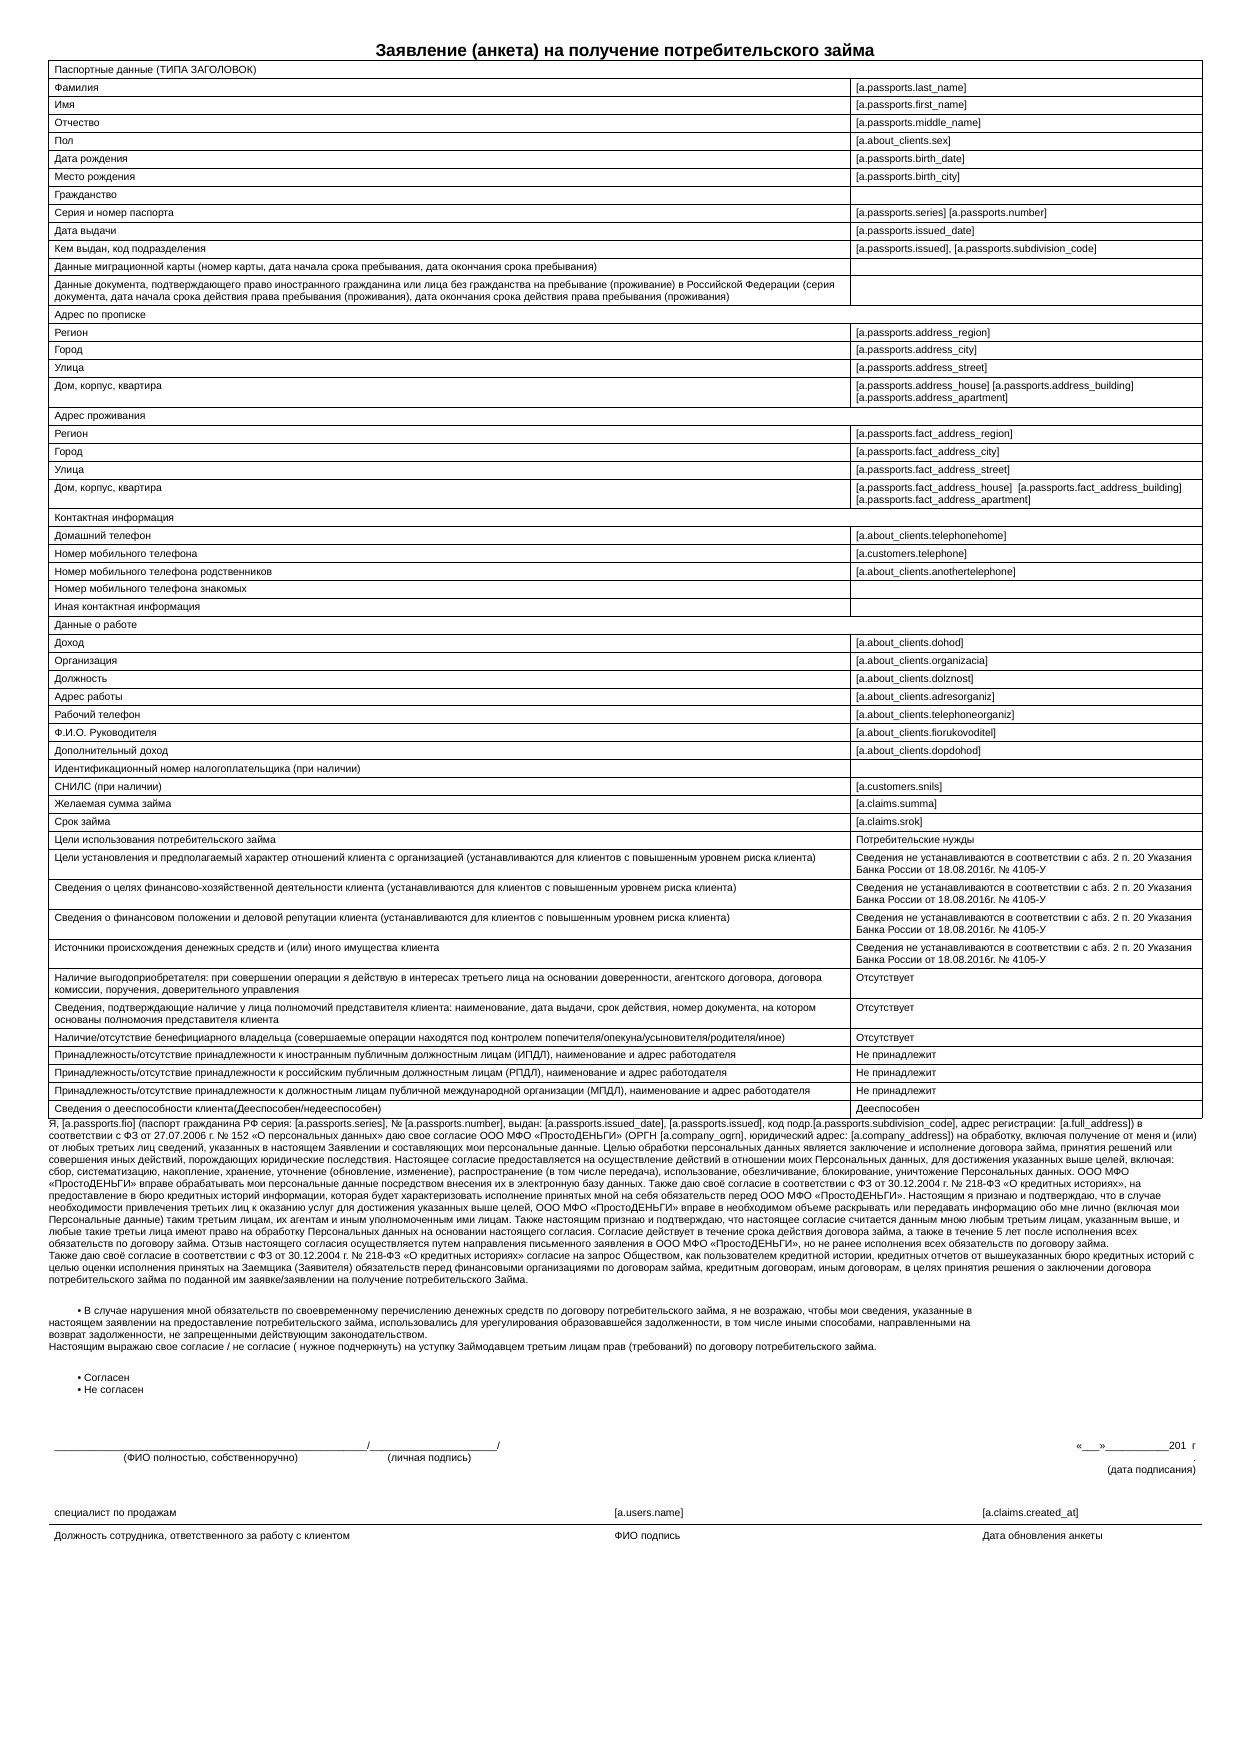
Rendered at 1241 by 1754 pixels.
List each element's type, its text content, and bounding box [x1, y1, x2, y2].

table_cell Пол [49, 133, 850, 150]
table_cell Сведения о финансовом положении и деловой репутации клиента (устанавливаются для клиентов с повышенным уровнем риска клиента) [49, 910, 850, 938]
table_cell Не принадлежит [851, 1047, 1202, 1064]
table_cell Сведения о целях финансово-хозяйственной деятельности клиента (устанавливаются для клиентов с повышенным уровнем риска клиента) [49, 880, 850, 908]
table_cell Дата рождения [49, 151, 850, 168]
table_cell Сведения о дееспособности клиента(Дееспособен/недееспособен) [49, 1101, 850, 1118]
table_cell [a.passports.fact_address_house] [a.passports.fact_address_building] [a.passports.fact_address_apartment] [851, 480, 1202, 508]
text Заявление (анкета) на получение потребительского займа [48, 41, 1202, 60]
table_cell Контактная информация [49, 509, 1202, 526]
table_cell Ф.И.О. Руководителя [49, 724, 850, 741]
text Настоящим выражаю свое согласие / не согласие ( нужное подчеркнуть) на уступку Займодавцем третьим лицам прав (требований) по договору потребительского займа. [48, 1341, 1202, 1353]
table_header [a.claims.created_at] [976, 1501, 1202, 1524]
table_cell [a.passports.issued], [a.passports.subdivision_code] [851, 241, 1202, 257]
table_cell Доход [49, 635, 850, 652]
table_cell [a.passports.address_city] [851, 342, 1202, 359]
table_header «___»___________201 г . (дата подписания) [625, 1434, 1202, 1481]
table_cell Данные миграционной карты (номер карты, дата начала срока пребывания, дата окончания срока пребывания) [49, 259, 850, 275]
table_cell [a.about_clients.dolznost] [851, 671, 1202, 687]
table_cell Домашний телефон [49, 527, 850, 544]
table_cell Должность [49, 671, 850, 687]
table_cell [851, 187, 1202, 204]
table_cell Дееспособен [851, 1101, 1202, 1118]
table_cell [a.about_clients.adresorganiz] [851, 689, 1202, 705]
table_cell Улица [49, 360, 850, 377]
table_cell Отсутствует [851, 1029, 1202, 1046]
table_cell [a.passports.fact_address_region] [851, 426, 1202, 443]
table_cell [851, 581, 1202, 598]
table_cell Отсутствует [851, 999, 1202, 1028]
table_cell Сведения, подтверждающие наличие у лица полномочий представителя клиента: наименование, дата выдачи, срок действия, номер документа, на котором основаны полномочия представителя клиента [49, 999, 850, 1028]
table_cell Данные документа, подтверждающего право иностранного гражданина или лица без гражданства на пребывание (проживание) в Российской Федерации (серия документа, дата начала срока действия права пребывания (проживания), дата окончания срока действия права пребывания (проживания) [49, 276, 850, 305]
table_cell Организация [49, 653, 850, 669]
table_cell Не принадлежит [851, 1065, 1202, 1082]
table_cell Имя [49, 97, 850, 114]
table_cell Желаемая сумма займа [49, 796, 850, 813]
text • В случае нарушения мной обязательств по своевременному перечислению денежных средств по договору потребительского займа, я не возражаю, чтобы мои сведения, указанные в [48, 1305, 1202, 1317]
table_cell Адрес проживания [49, 408, 1202, 425]
table_cell Номер мобильного телефона [49, 545, 850, 562]
table_cell Сведения не устанавливаются в соответствии с абз. 2 п. 20 Указания Банка России от 18.08.2016г. № 4105-У [851, 940, 1202, 968]
table_cell Адрес работы [49, 689, 850, 705]
table_cell Город [49, 342, 850, 359]
table_cell [a.claims.summa] [851, 796, 1202, 813]
table_cell [a.passports.last_name] [851, 79, 1202, 96]
table_cell Цели установления и предполагаемый характер отношений клиента с организацией (устанавливаются для клиентов с повышенным уровнем риска клиента) [49, 850, 850, 879]
text возврат задолженности, не запрещенными действующим законодательством. [48, 1329, 1202, 1341]
table_cell Не принадлежит [851, 1083, 1202, 1100]
table_cell Дополнительный доход [49, 742, 850, 759]
table_cell [a.passports.birth_city] [851, 169, 1202, 186]
table_cell Серия и номер паспорта [49, 205, 850, 222]
table_cell [851, 760, 1202, 777]
table_cell Потребительские нужды [851, 832, 1202, 849]
table_cell Должность сотрудника, ответственного за работу с клиентом [49, 1525, 608, 1548]
table_cell Кем выдан, код подразделения [49, 241, 850, 257]
table_cell Дата выдачи [49, 223, 850, 239]
table_cell [a.about_clients.organizacia] [851, 653, 1202, 669]
table_cell [a.about_clients.dopdohod] [851, 742, 1202, 759]
table_header специалист по продажам [49, 1501, 608, 1524]
table_cell Источники происхождения денежных средств и (или) иного имущества клиента [49, 940, 850, 968]
table_cell [a.claims.srok] [851, 814, 1202, 831]
table_cell [851, 259, 1202, 275]
table_cell Сведения не устанавливаются в соответствии с абз. 2 п. 20 Указания Банка России от 18.08.2016г. № 4105-У [851, 850, 1202, 879]
table_cell [a.passports.address_region] [851, 324, 1202, 341]
table_cell Номер мобильного телефона родственников [49, 563, 850, 580]
table_cell Гражданство [49, 187, 850, 204]
table_cell [851, 276, 1202, 305]
table_header ______________________________________________________/______________________/ (ФИО полностью, собственноручно) (личная подпись) [49, 1434, 625, 1481]
table_cell Иная контактная информация [49, 599, 850, 616]
table_cell ФИО подпись [609, 1525, 976, 1548]
table_cell Дом, корпус, квартира [49, 378, 850, 407]
table_cell Фамилия [49, 79, 850, 96]
table_cell Регион [49, 426, 850, 443]
table_header Паспортные данные (ТИПА ЗАГОЛОВОК) [49, 61, 1202, 78]
table_cell [a.about_clients.anothertelephone] [851, 563, 1202, 580]
table_cell [a.customers.telephone] [851, 545, 1202, 562]
table_cell Город [49, 444, 850, 461]
table_cell [a.passports.birth_date] [851, 151, 1202, 168]
table_cell Сведения не устанавливаются в соответствии с абз. 2 п. 20 Указания Банка России от 18.08.2016г. № 4105-У [851, 910, 1202, 938]
text Я, [a.passports.fio] (паспорт гражданина РФ серия: [a.passports.series], № [a.passports.number], выдан: [a.passports.issued_date], [a.passports.issued], код подр.[a.passports.subdivision_code], адрес регистрации: [a.full_address]) в соответствии с ФЗ от 27.07.2006 г. № 152 «О персональных данных» даю свое согласие ООО МФО «ПростоДЕНЬГИ» (ОРГН [a.company_ogrn], юридический адрес: [a.company_address]) на обработку, включая получение от меня и (или) от любых третьих лиц сведений, указанных в настоящем Заявлении и составляющих мои персональные данные. Целью обработки персональных данных является заключение и исполнение договора займа, принятия решений или совершения иных действий, порождающих юридические последствия. Настоящее согласие предоставляется на осуществление действий в отношении моих Персональных данных, для достижения указанных выше целей, включая: сбор, систематизацию, накопление, хранение, уточнение (обновление, изменение), распространение (в том числе передача), использование, обезличивание, блокирование, уничтожение Персональных данных. ООО МФО «ПростоДЕНЬГИ» вправе обрабатывать мои персональные данные посредством внесения их в электронную базу данных. Также даю своё согласие в соответствии с ФЗ от 30.12.2004 г. № 218-ФЗ «О кредитных историях», на предоставление в бюро кредитных историй информации, которая будет характеризовать исполнение принятых мной на себя обязательств перед ООО МФО «ПростоДЕНЬГИ». Настоящим я признаю и подтверждаю, что в случае необходимости привлечения третьих лиц к оказанию услуг для достижения указанных выше целей, ООО МФО «ПростоДЕНЬГИ» вправе в необходимом объеме раскрывать или передавать информацию обо мне лично (включая мои Персональные данные) таким третьим лицам, их агентам и иным уполномоченным ими лицам. Также настоящим признаю и подтверждаю, что настоящее согласие считается данным мною любым третьим лицам, указанным выше, и любые такие третьи лица имеют право на обработку Персональных данных на основании настоящего согласия. Согласие действует в течение срока действия договора займа, а также в течение 5 лет после исполнения всех обязательств по договору займа. Отзыв настоящего согласия осуществляется путем направления письменного заявления в ООО МФО «ПростоДЕНЬГИ», но не ранее исполнения всех обязательств по договору займа. [48, 1119, 1202, 1249]
table_cell [a.passports.address_house] [a.passports.address_building] [a.passports.address_apartment] [851, 378, 1202, 407]
table_cell Наличие выгодоприобретателя: при совершении операции я действую в интересах третьего лица на основании доверенности, агентского договора, договора комиссии, поручения, доверительного управления [49, 969, 850, 998]
table_cell [a.about_clients.sex] [851, 133, 1202, 150]
table_cell Номер мобильного телефона знакомых [49, 581, 850, 598]
table_cell Принадлежность/отсутствие принадлежности к должностным лицам публичной международной организации (МПДЛ), наименование и адрес работодателя [49, 1083, 850, 1100]
table_cell [a.passports.fact_address_city] [851, 444, 1202, 461]
table_cell Принадлежность/отсутствие принадлежности к иностранным публичным должностным лицам (ИПДЛ), наименование и адрес работодателя [49, 1047, 850, 1064]
table_cell Срок займа [49, 814, 850, 831]
table_cell [a.about_clients.fiorukovoditel] [851, 724, 1202, 741]
table_cell Идентификационный номер налогоплательщика (при наличии) [49, 760, 850, 777]
table_cell Сведения не устанавливаются в соответствии с абз. 2 п. 20 Указания Банка России от 18.08.2016г. № 4105-У [851, 880, 1202, 908]
table_cell Принадлежность/отсутствие принадлежности к российским публичным должностным лицам (РПДЛ), наименование и адрес работодателя [49, 1065, 850, 1082]
table_cell Отчество [49, 115, 850, 132]
table_cell [a.about_clients.telephonehome] [851, 527, 1202, 544]
text • Согласен [48, 1372, 1202, 1384]
table_cell Улица [49, 462, 850, 478]
table_cell [a.customers.snils] [851, 778, 1202, 795]
table_cell СНИЛС (при наличии) [49, 778, 850, 795]
table_cell Дата обновления анкеты [976, 1525, 1202, 1548]
table_cell Цели использования потребительского займа [49, 832, 850, 849]
table_cell [a.passports.issued_date] [851, 223, 1202, 239]
table_cell [a.passports.middle_name] [851, 115, 1202, 132]
text настоящем заявлении на предоставление потребительского займа, использовались для урегулирования образовавшейся задолженности, в том числе иными способами, направленными на [48, 1317, 1202, 1329]
table_cell [a.about_clients.dohod] [851, 635, 1202, 652]
table_cell [a.passports.series] [a.passports.number] [851, 205, 1202, 222]
table_cell Наличие/отсутствие бенефициарного владельца (совершаемые операции находятся под контролем попечителя/опекуна/усыновителя/родителя/иное) [49, 1029, 850, 1046]
table_cell Рабочий телефон [49, 706, 850, 723]
table_cell Отсутствует [851, 969, 1202, 998]
text • Не согласен [48, 1384, 1202, 1396]
table_cell [851, 599, 1202, 616]
table_cell [a.passports.address_street] [851, 360, 1202, 377]
table_cell Место рождения [49, 169, 850, 186]
table_cell Регион [49, 324, 850, 341]
text Также даю своё согласие в соответствии с ФЗ от 30.12.2004 г. № 218-ФЗ «О кредитных историях» согласие на запрос Обществом, как пользователем кредитной истории, кредитных отчетов от вышеуказанных бюро кредитных историй с целью оценки исполнения принятых на Заемщика (Заявителя) обязательств перед финансовыми организациями по договорам займа, кредитным договорам, иным договорам, в целях принятия решения о заключении договора потребительского займа по поданной им заявке/заявлении на получение потребительского Займа. [48, 1249, 1202, 1286]
table_cell Дом, корпус, квартира [49, 480, 850, 508]
table_cell [a.passports.fact_address_street] [851, 462, 1202, 478]
table_cell [a.passports.first_name] [851, 97, 1202, 114]
table_cell Адрес по прописке [49, 306, 1202, 323]
table_header [a.users.name] [609, 1501, 976, 1524]
table_cell Данные о работе [49, 617, 1202, 634]
table_cell [a.about_clients.telephoneorganiz] [851, 706, 1202, 723]
